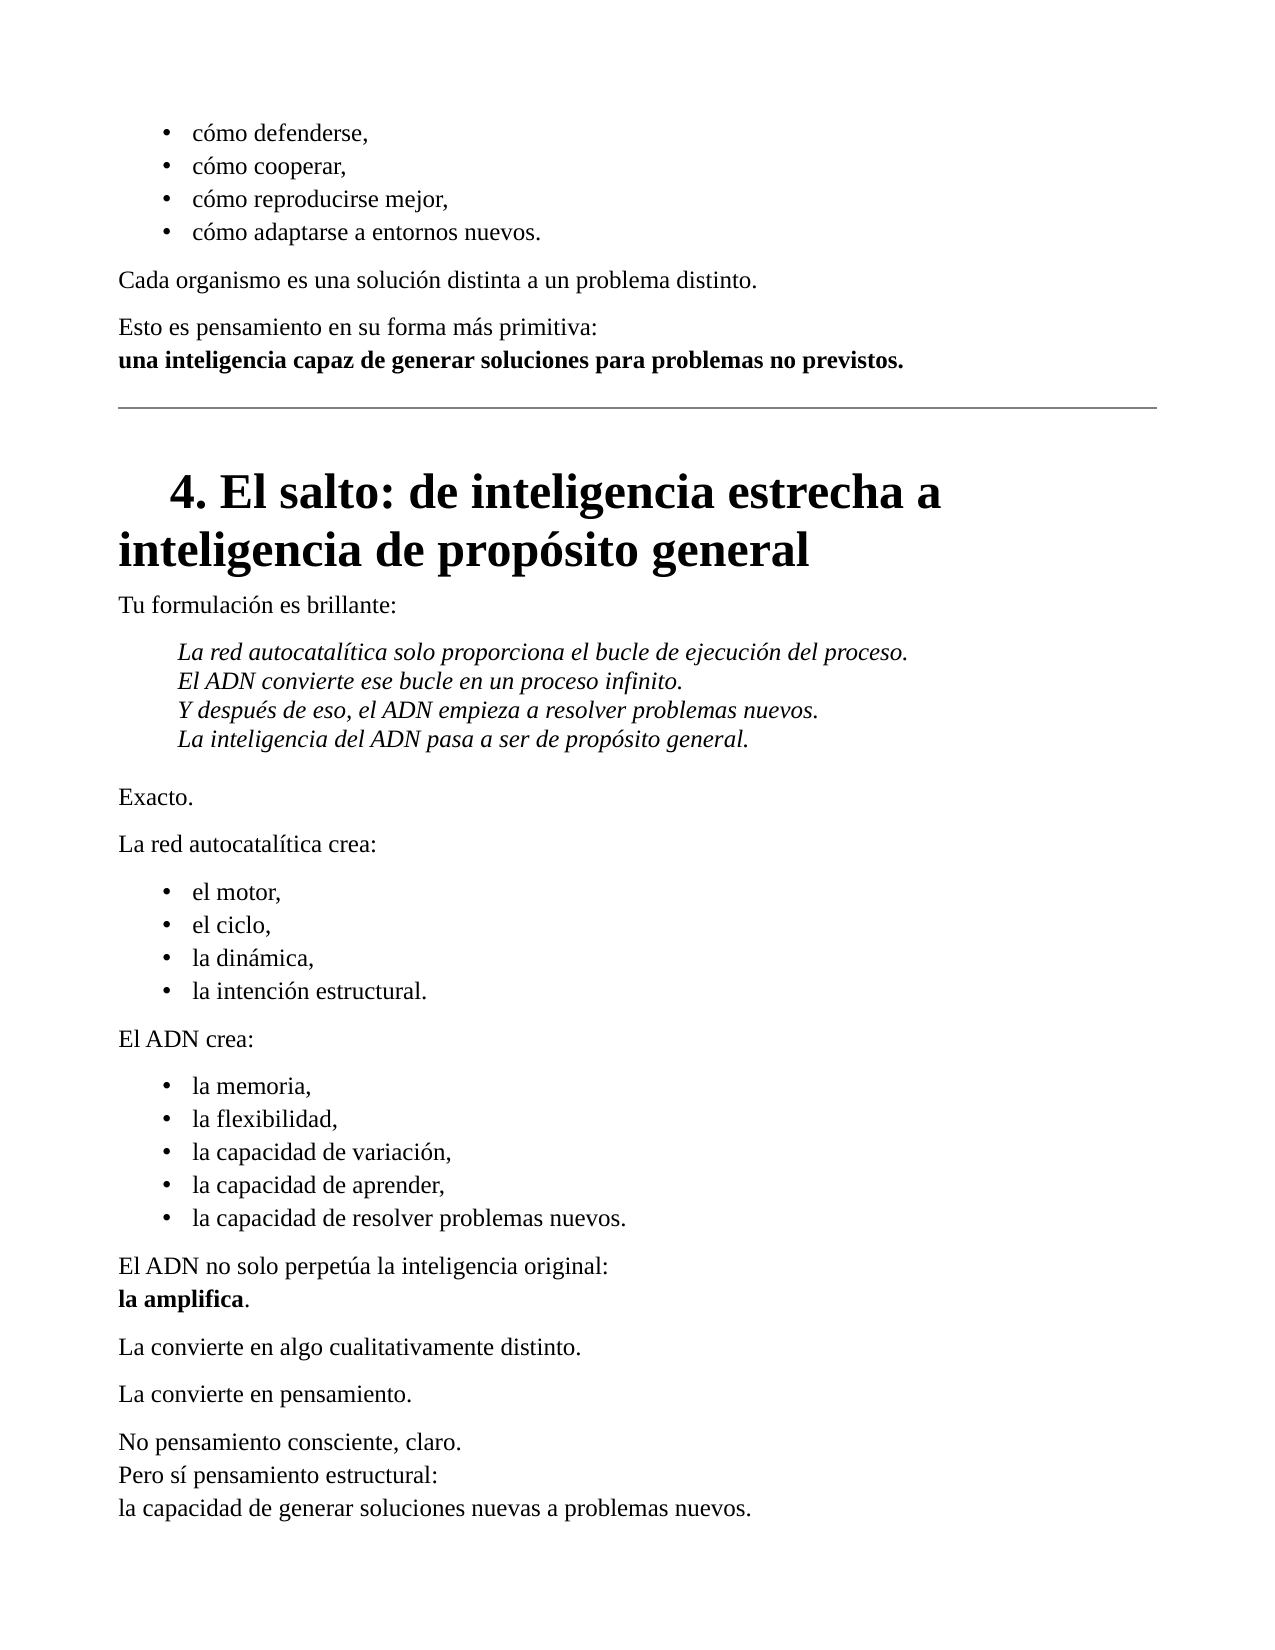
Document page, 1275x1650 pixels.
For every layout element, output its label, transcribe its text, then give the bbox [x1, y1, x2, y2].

list cómo adaptarse a entornos nuevos. [162, 217, 1157, 246]
list la memoria, [162, 1071, 1157, 1100]
list la capacidad de variación, [162, 1137, 1157, 1166]
text Tu formulación es brillante: [118, 590, 1157, 618]
text El ADN no solo perpetúa la inteligencia original: la amplifica. [118, 1251, 1157, 1313]
list la dinámica, [162, 943, 1157, 972]
text La convierte en algo cualitativamente distinto. [118, 1332, 1157, 1360]
text Exacto. [118, 782, 1157, 811]
text La red autocatalítica crea: [118, 829, 1157, 858]
text El ADN crea: [118, 1024, 1157, 1052]
list la flexibilidad, [162, 1104, 1157, 1133]
text La red autocatalítica solo proporciona el bucle de ejecución del proceso. El ADN convierte ese bucle en un proceso infinito. Y después de eso, el ADN empieza a resolver problemas nuevos. La inteligencia del ADN pasa a ser de propósito general. [177, 637, 1098, 752]
list la capacidad de aprender, [162, 1170, 1157, 1199]
list la intención estructural. [162, 976, 1157, 1005]
list el motor, [162, 877, 1157, 906]
text La convierte en pensamiento. [118, 1379, 1157, 1408]
list el ciclo, [162, 910, 1157, 939]
text Esto es pensamiento en su forma más primitiva: una inteligencia capaz de generar soluciones para problemas no previstos. [118, 312, 1157, 374]
text No pensamiento consciente, claro. Pero sí pensamiento estructural: la capacidad de generar soluciones nuevas a problemas nuevos. [118, 1427, 1157, 1522]
list la capacidad de resolver problemas nuevos. [162, 1203, 1157, 1232]
text Cada organismo es una solución distinta a un problema distinto. [118, 265, 1157, 293]
list cómo cooperar, [162, 151, 1157, 180]
list cómo reproducirse mejor, [162, 184, 1157, 213]
list cómo defenderse, [162, 118, 1157, 147]
subtitle 🌌 4. El salto: de inteligencia estrecha a inteligencia de propósito general [118, 462, 1157, 577]
